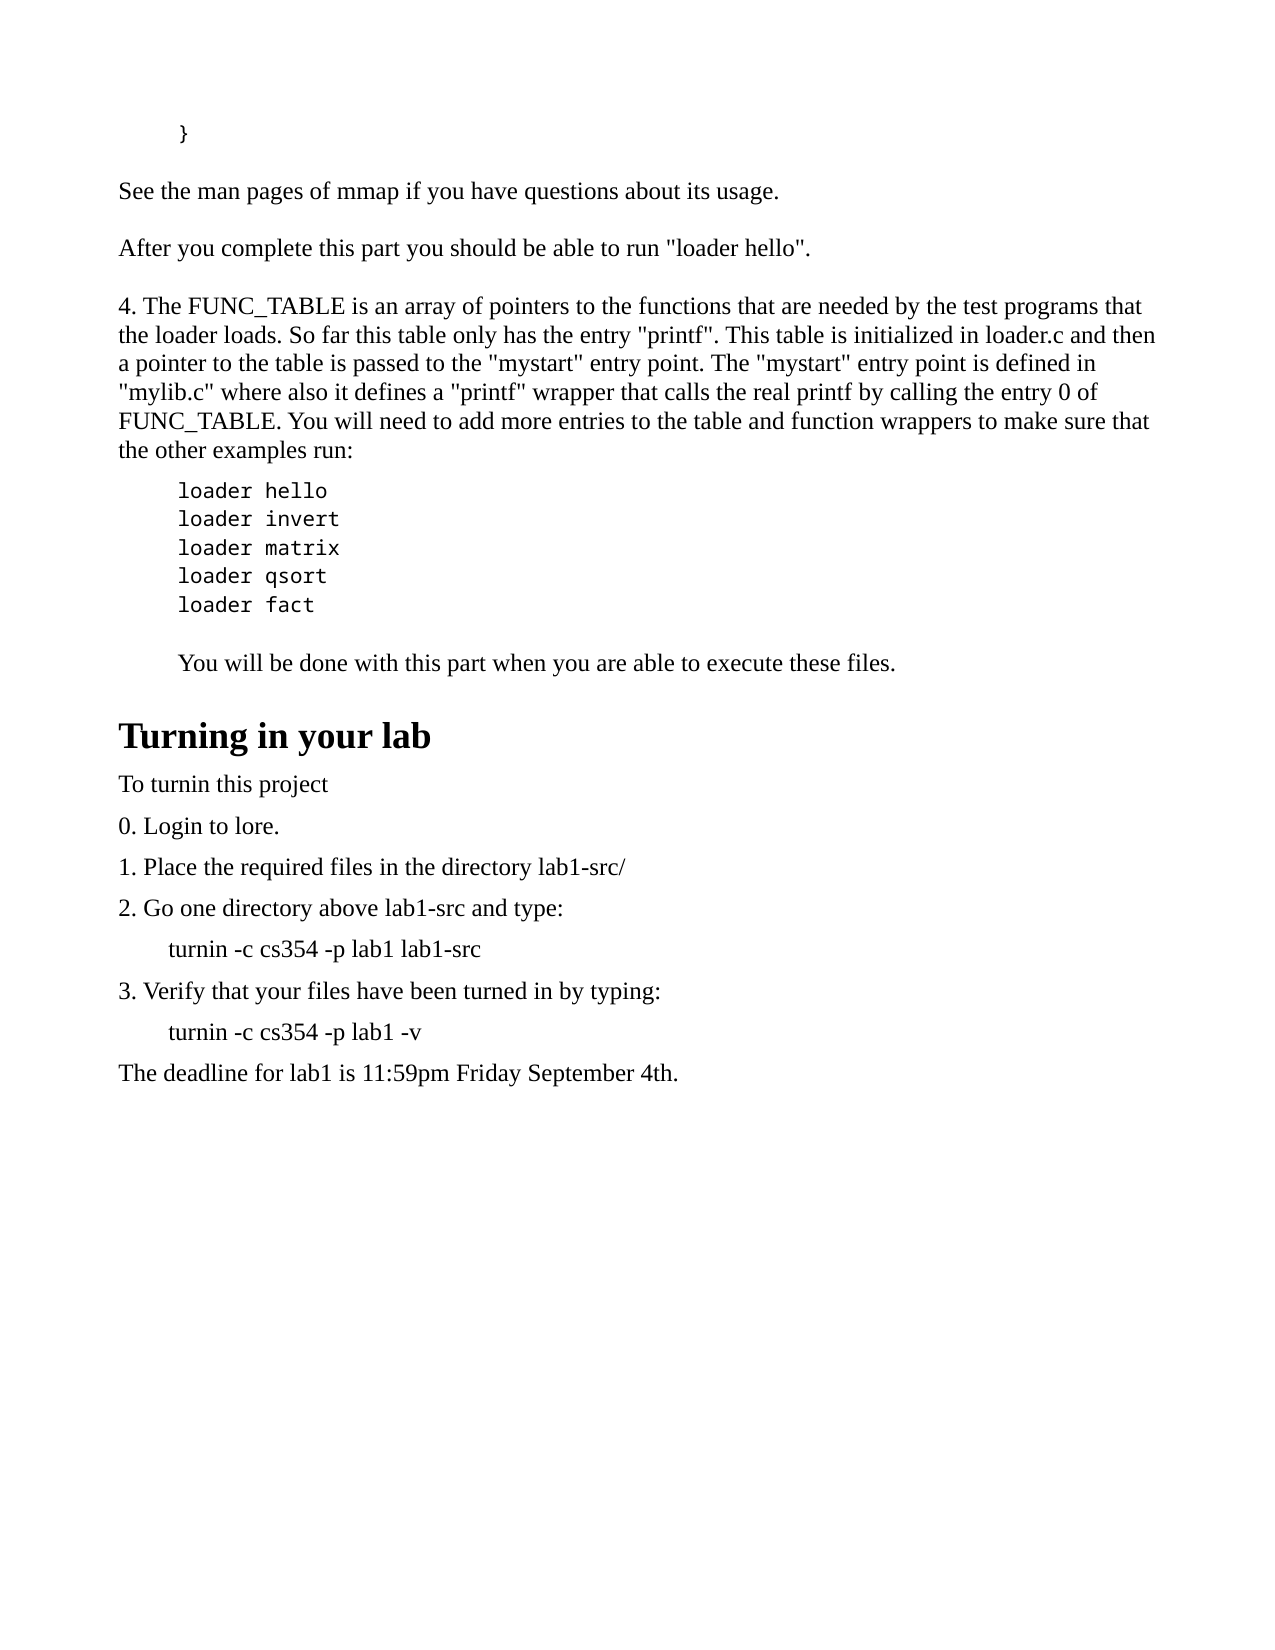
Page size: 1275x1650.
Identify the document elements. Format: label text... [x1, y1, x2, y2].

text loader qsort [177, 561, 1157, 590]
text The deadline for lab1 is 11:59pm Friday September 4th. [118, 1058, 1157, 1087]
text 2. Go one directory above lab1-src and type: [118, 893, 1157, 922]
text 3. Verify that your files have been turned in by typing: [118, 976, 1157, 1004]
text To turnin this project [118, 769, 1157, 798]
text loader fact [177, 590, 1157, 618]
text loader invert [177, 504, 1157, 533]
text 1. Place the required files in the directory lab1-src/ [118, 852, 1157, 881]
text See the man pages of mmap if you have questions about its usage. After you complete this part you should be able to run "loader hello". 4. The FUNC_TABLE is an array of pointers to the functions that are needed by the test programs that the loader loads. So far this table only has the entry "printf". This table is initialized in loader.c and then a pointer to the table is passed to the "mystart" entry point. The "mystart" entry point is defined in "mylib.c" where also it defines a "printf" wrapper that calls the real printf by calling the entry 0 of FUNC_TABLE. You will need to add more entries to the table and function wrappers to make sure that the other examples run: [118, 176, 1157, 463]
text 0. Login to lore. [118, 811, 1157, 839]
text turnin -c cs354 -p lab1 -v [118, 1017, 1157, 1046]
text loader matrix [177, 533, 1157, 561]
text loader hello [177, 476, 1157, 504]
text You will be done with this part when you are able to execute these files. [177, 648, 1157, 676]
text } [177, 118, 1157, 147]
subtitle Turning in your lab [118, 714, 1157, 757]
text turnin -c cs354 -p lab1 lab1-src [118, 934, 1157, 963]
